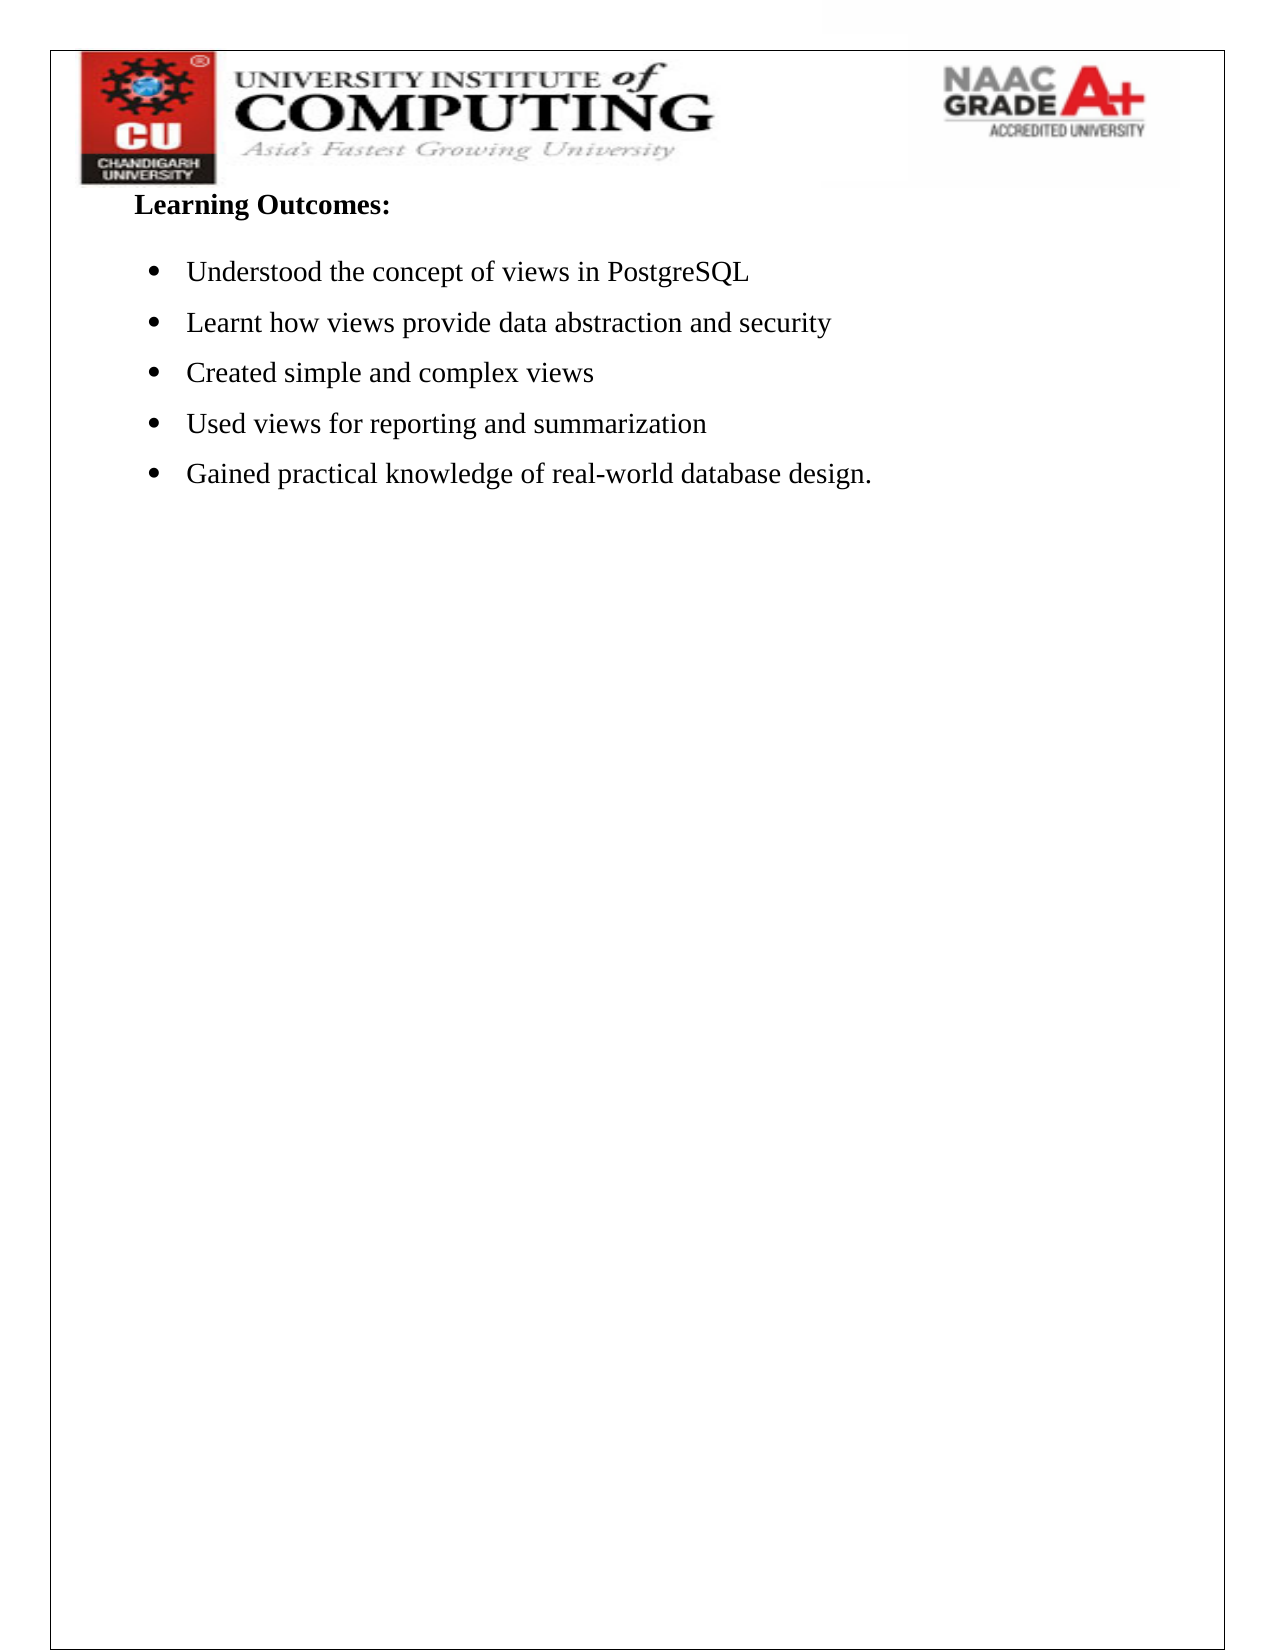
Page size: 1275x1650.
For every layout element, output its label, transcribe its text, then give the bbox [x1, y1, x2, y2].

list Understood the concept of views in PostgreSQL [149, 254, 1200, 288]
list Learnt how views provide data abstraction and security [149, 305, 1200, 339]
text Learning Outcomes: [134, 187, 1200, 221]
list Used views for reporting and summarization [149, 406, 1200, 439]
list Created simple and complex views [149, 355, 1200, 389]
picture [75, 0, 1181, 50]
picture [75, 51, 1181, 188]
list Gained practical knowledge of real-world database design. [149, 456, 1200, 490]
